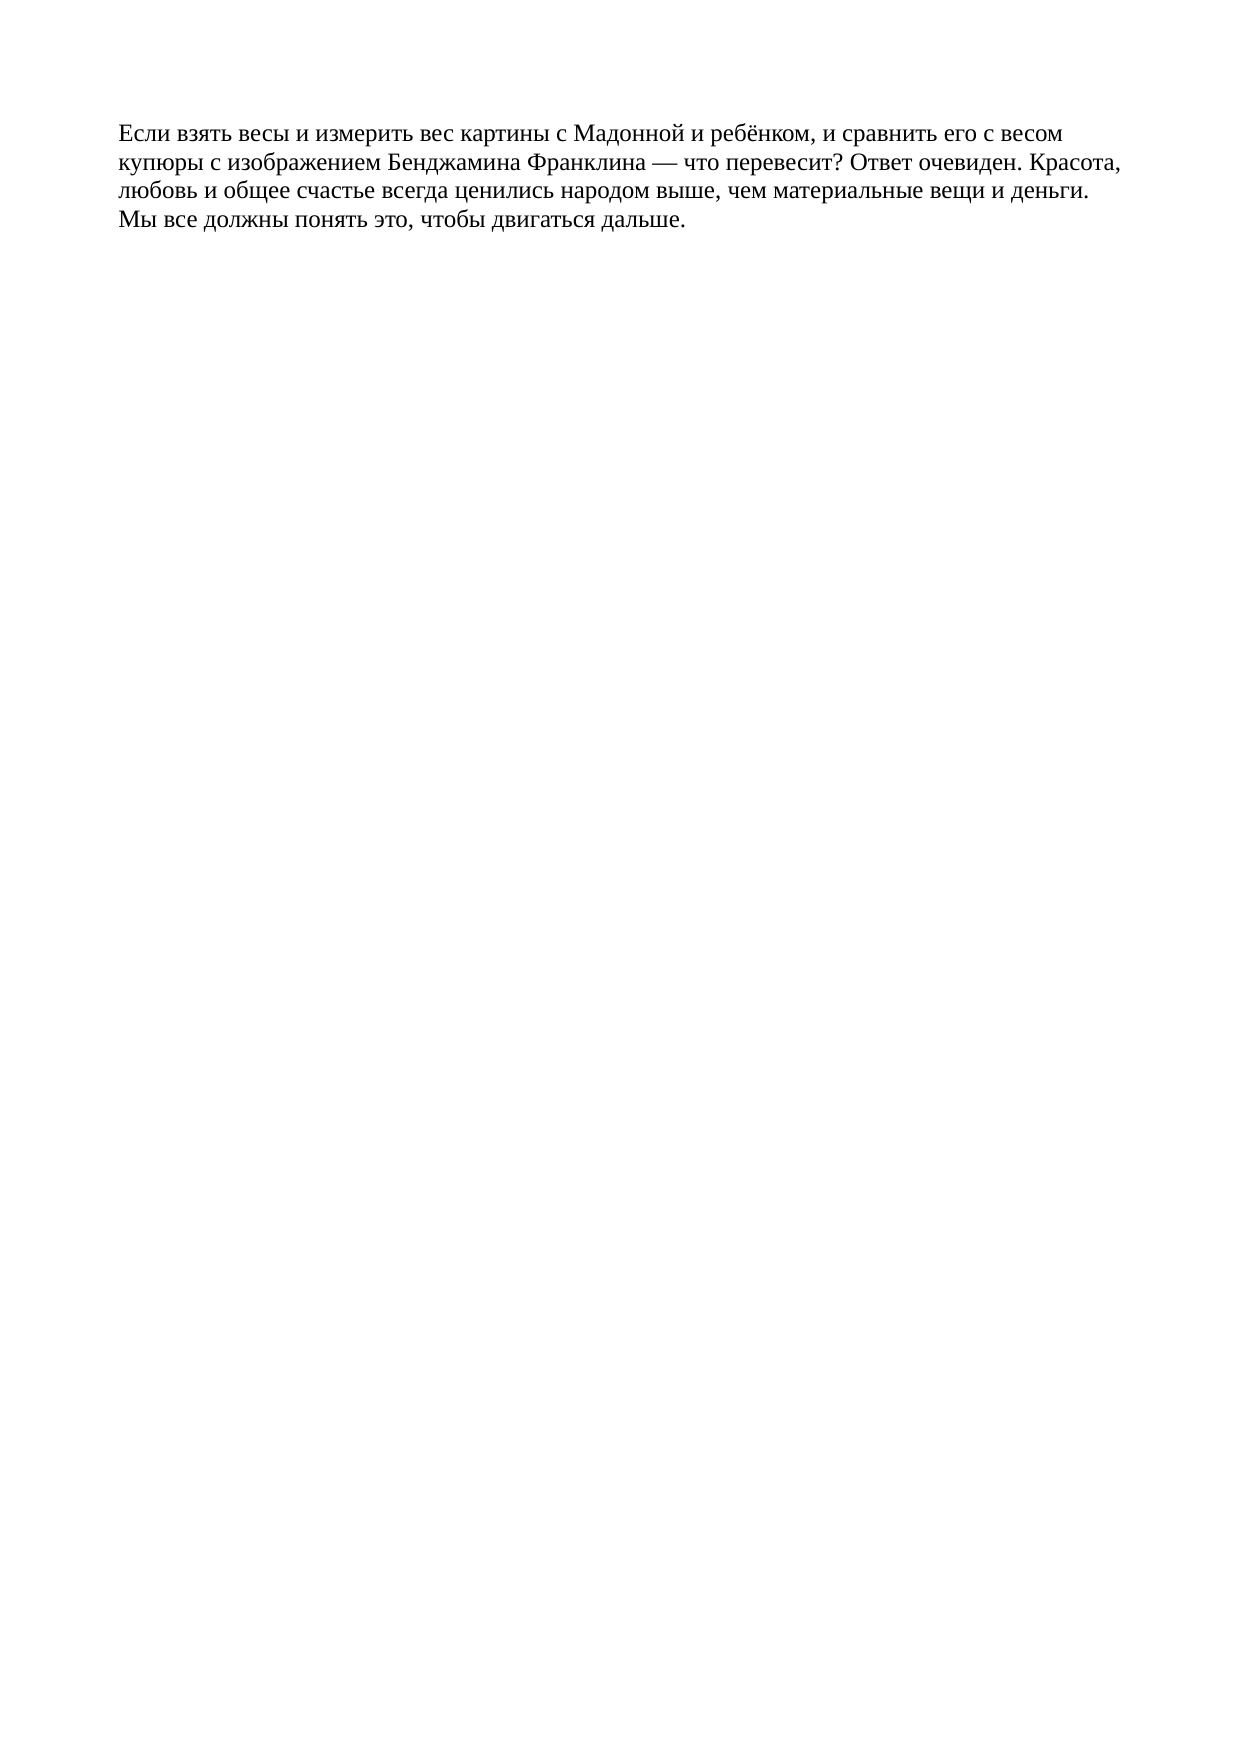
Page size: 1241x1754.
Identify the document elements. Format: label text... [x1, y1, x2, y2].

text Если взять весы и измерить вес картины с Мадонной и ребёнком, и сравнить его с весом купюры с изображением Бенджамина Франклина — что перевесит? Ответ очевиден. Красота, любовь и общее счастье всегда ценились народом выше, чем материальные вещи и деньги. Мы все должны понять это, чтобы двигаться дальше. [118, 118, 1122, 233]
